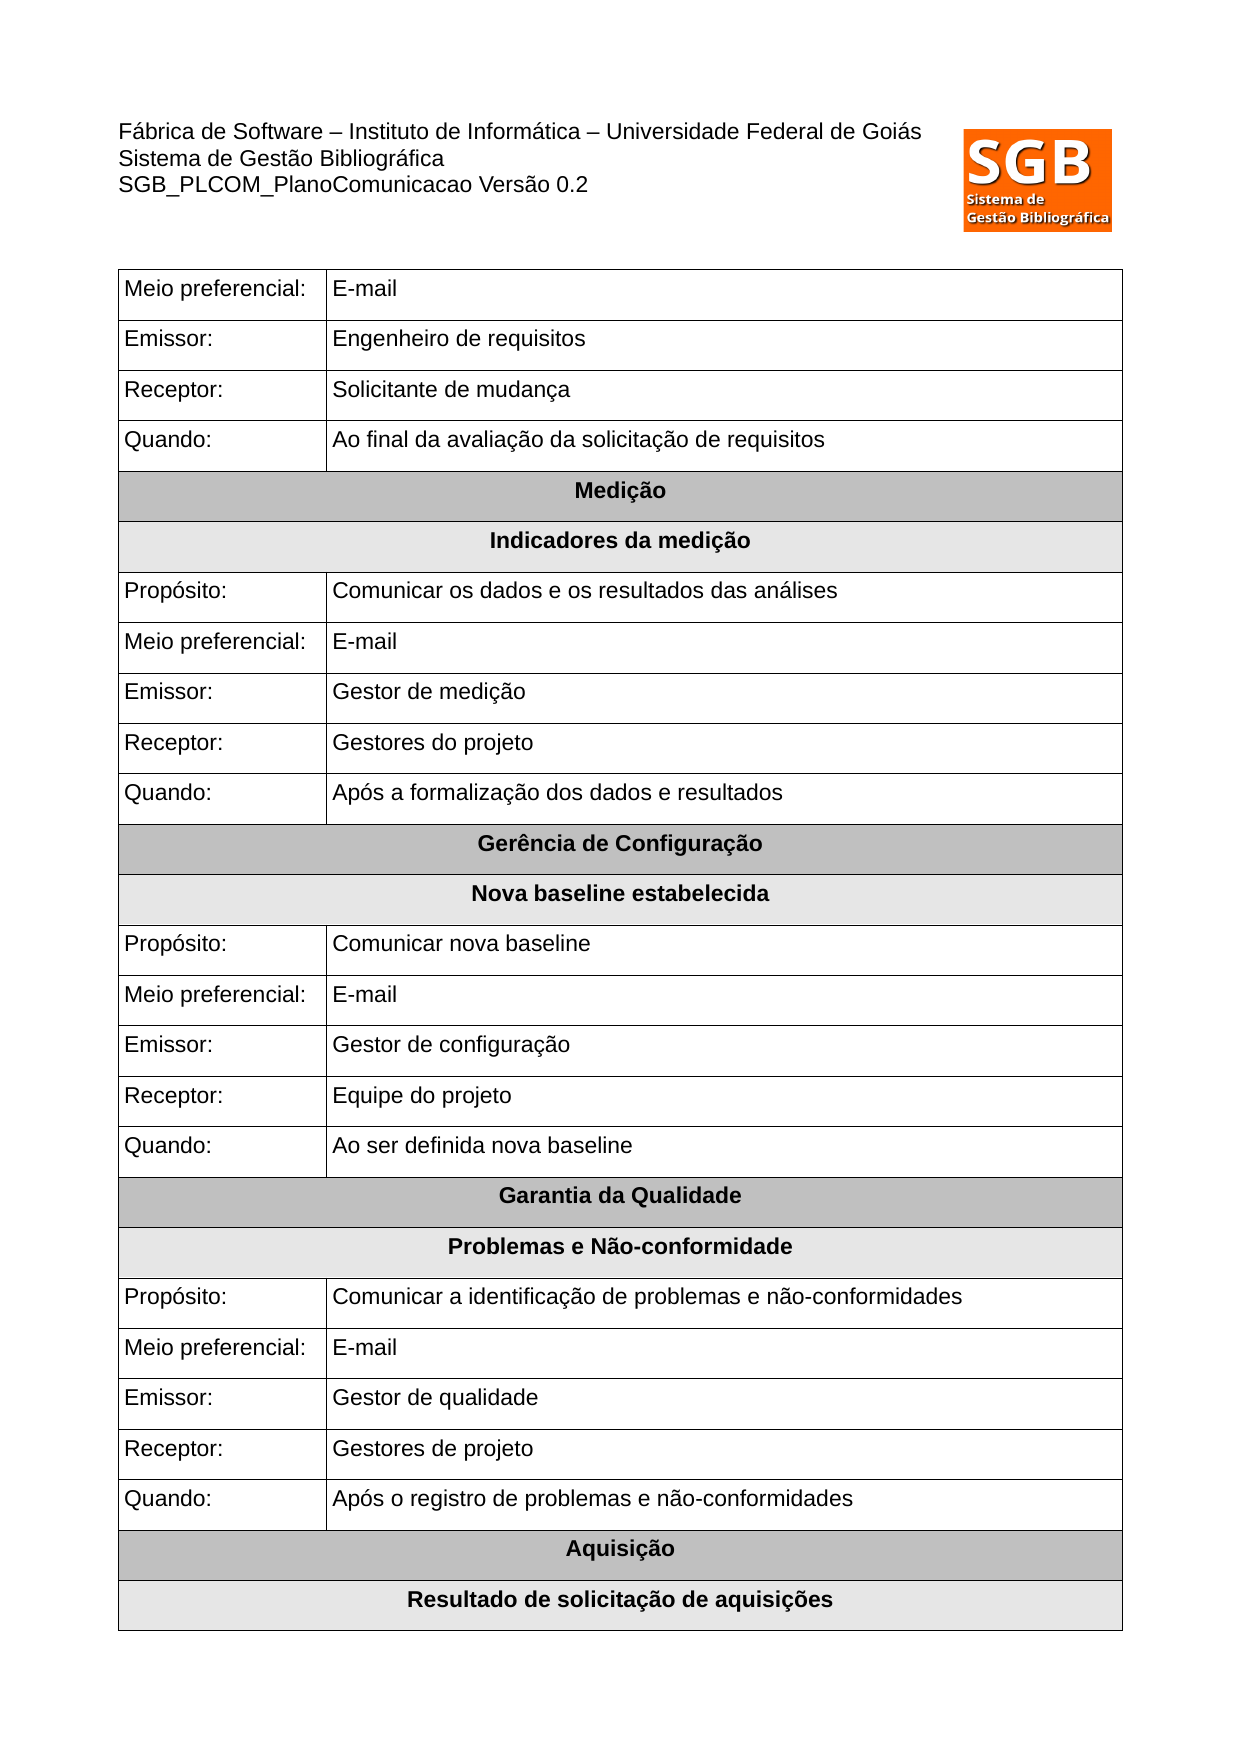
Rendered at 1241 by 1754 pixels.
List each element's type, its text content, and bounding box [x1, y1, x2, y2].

table_cell Resultado de solicitação de aquisições [119, 1581, 1122, 1630]
table_cell Comunicar os dados e os resultados das análises [327, 573, 1122, 622]
table_cell Comunicar a identificação de problemas e não-conformidades [327, 1279, 1122, 1328]
table_cell Aquisição [119, 1531, 1122, 1580]
table_cell Problemas e Não-conformidade [119, 1228, 1122, 1277]
table_cell Após a formalização dos dados e resultados [327, 774, 1122, 824]
table_cell Gestores de projeto [327, 1430, 1122, 1479]
table_cell E-mail [327, 1329, 1122, 1378]
table_cell E-mail [327, 270, 1122, 319]
table_cell Meio preferencial: [119, 623, 326, 672]
table_cell Gestor de medição [327, 674, 1122, 723]
table_cell Gestores do projeto [327, 724, 1122, 773]
table_cell Receptor: [119, 371, 326, 420]
table_cell Equipe do projeto [327, 1077, 1122, 1126]
table_cell Quando: [119, 1127, 326, 1177]
table_cell Meio preferencial: [119, 1329, 326, 1378]
table_cell Quando: [119, 1480, 326, 1529]
table_cell Gestor de configuração [327, 1026, 1122, 1076]
table_cell Receptor: [119, 1430, 326, 1479]
table_cell Meio preferencial: [119, 976, 326, 1025]
table_cell Quando: [119, 421, 326, 471]
table_cell Propósito: [119, 926, 326, 975]
table_cell Nova baseline estabelecida [119, 875, 1122, 924]
table_cell Medição [119, 472, 1122, 521]
table_cell E-mail [327, 976, 1122, 1025]
table_cell Gerência de Configuração [119, 825, 1122, 874]
table_cell Ao final da avaliação da solicitação de requisitos [327, 421, 1122, 471]
table_cell Emissor: [119, 674, 326, 723]
table_cell Após o registro de problemas e não-conformidades [327, 1480, 1122, 1529]
table_cell Propósito: [119, 1279, 326, 1328]
table_cell E-mail [327, 623, 1122, 672]
table_cell Emissor: [119, 321, 326, 370]
table_cell Solicitante de mudança [327, 371, 1122, 420]
table_cell Engenheiro de requisitos [327, 321, 1122, 370]
table_cell Garantia da Qualidade [119, 1178, 1122, 1227]
table_cell Emissor: [119, 1379, 326, 1429]
table_cell Quando: [119, 774, 326, 824]
table_cell Propósito: [119, 573, 326, 622]
table_cell Gestor de qualidade [327, 1379, 1122, 1429]
table_cell Emissor: [119, 1026, 326, 1076]
table_cell Receptor: [119, 1077, 326, 1126]
picture [963, 129, 1112, 232]
table_cell Comunicar nova baseline [327, 926, 1122, 975]
table_cell Indicadores da medição [119, 522, 1122, 572]
table_cell Meio preferencial: [119, 270, 326, 319]
table_cell Ao ser definida nova baseline [327, 1127, 1122, 1177]
table_cell Receptor: [119, 724, 326, 773]
